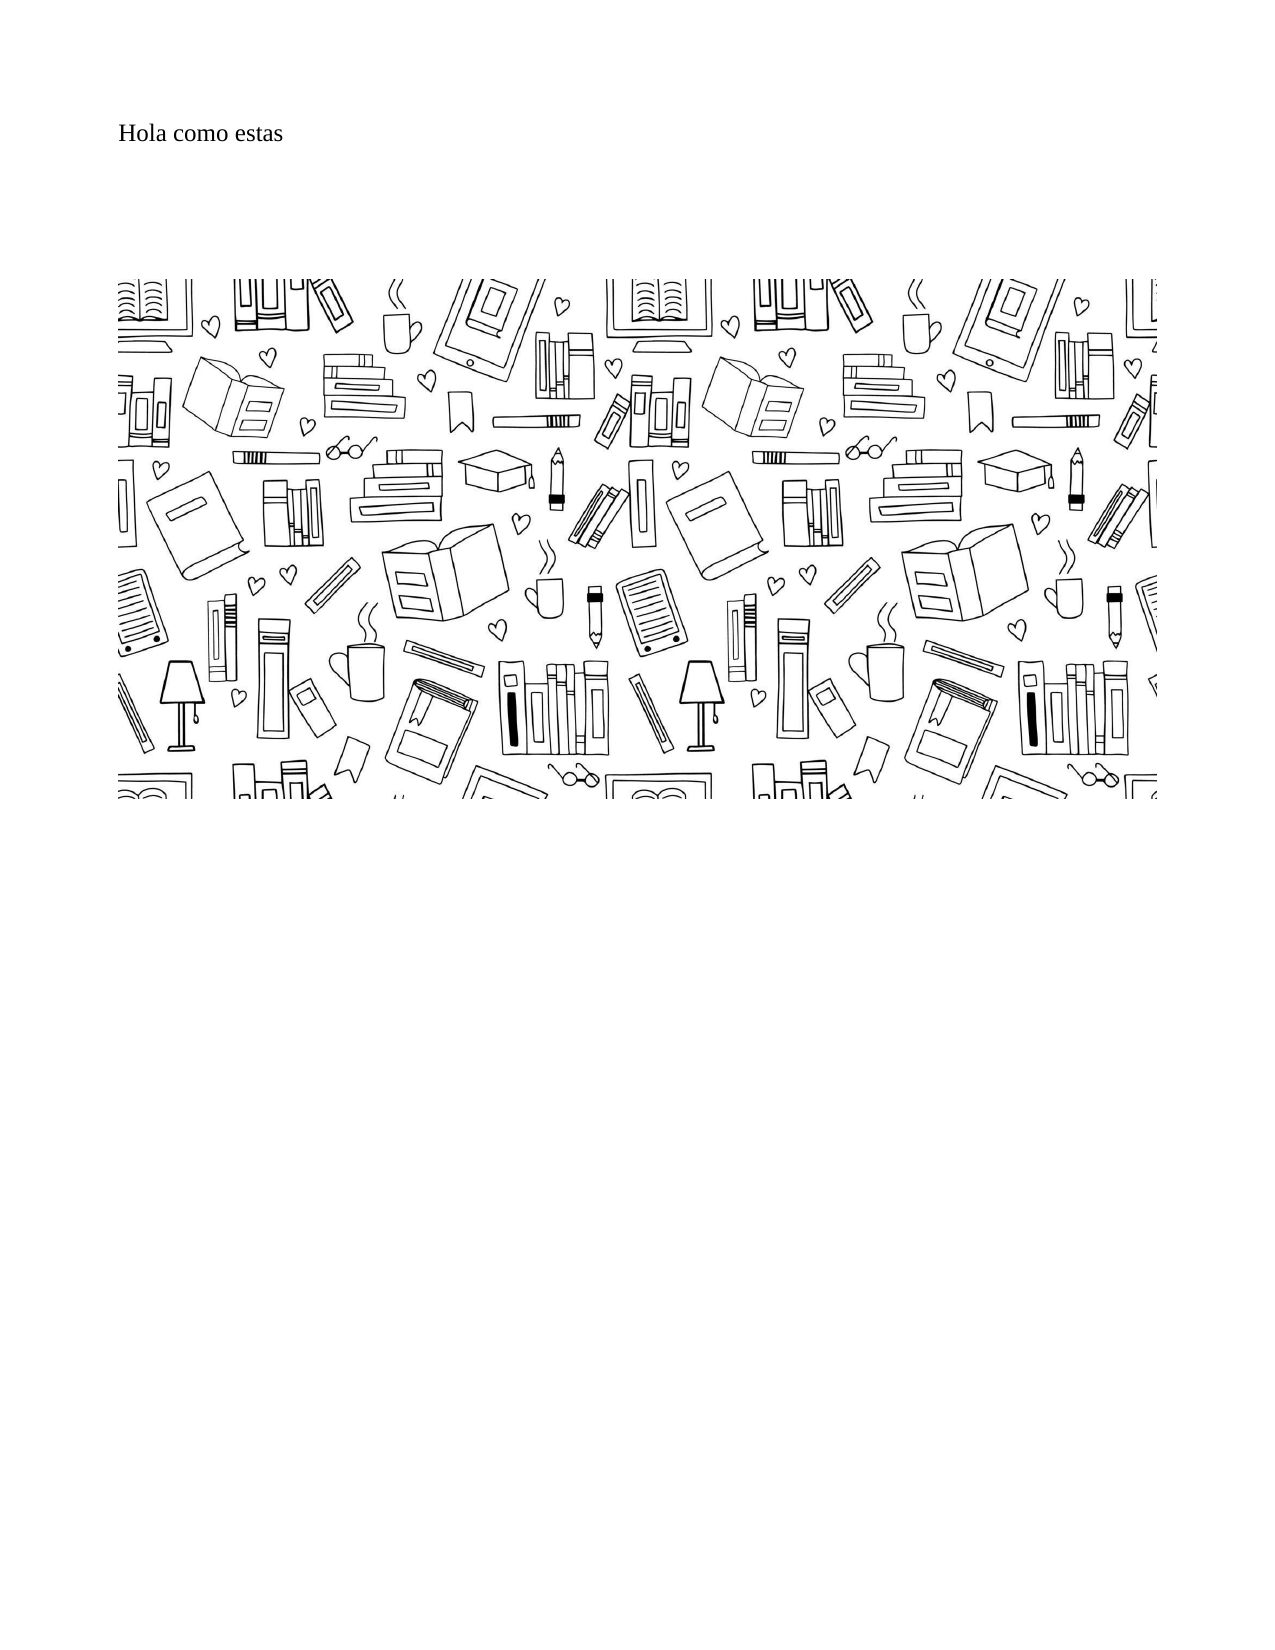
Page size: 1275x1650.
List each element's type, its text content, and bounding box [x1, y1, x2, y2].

text Hola como estas [118, 118, 1157, 147]
picture [118, 279, 1157, 799]
